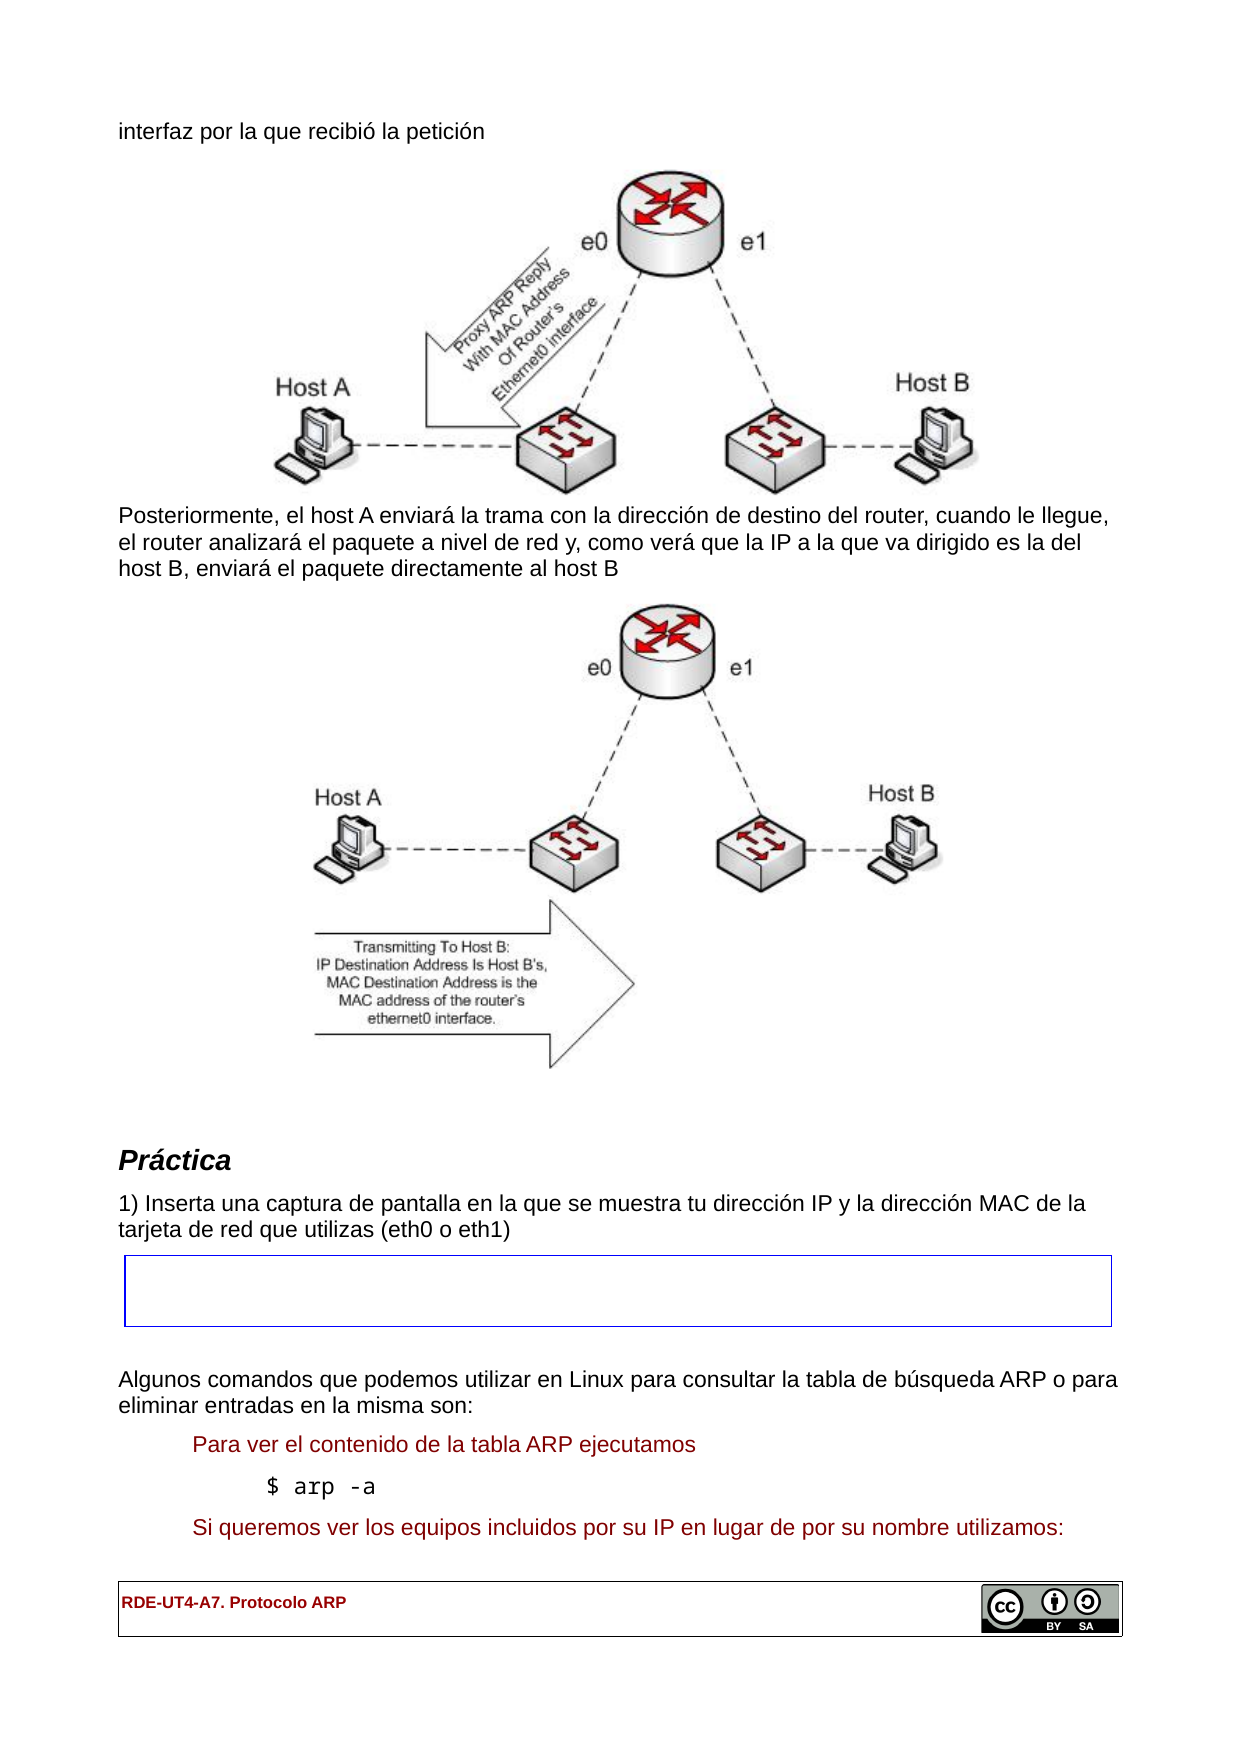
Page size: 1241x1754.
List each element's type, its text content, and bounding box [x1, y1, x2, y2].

picture [981, 1584, 1119, 1633]
picture [249, 157, 992, 503]
text Algunos comandos que podemos utilizar en Linux para consultar la tabla de búsqueda ARP o para eliminar entradas en la misma son: [118, 1366, 1122, 1418]
table_header [126, 1256, 1111, 1326]
text 1) Inserta una captura de pantalla en la que se muestra tu dirección IP y la dirección MAC de la tarjeta de red que utilizas (eth0 o eth1) [118, 1189, 1122, 1242]
text Para ver el contenido de la tabla ARP ejecutamos [192, 1431, 1122, 1457]
picture [291, 593, 949, 1080]
text interfaz por la que recibió la petición [118, 118, 1122, 144]
text Si queremos ver los equipos incluidos por su IP en lugar de por su nombre utilizamos: [192, 1513, 1122, 1540]
subtitle Práctica [118, 1143, 1122, 1177]
text $ arp -a [266, 1470, 1122, 1501]
text Posteriormente, el host A enviará la trama con la dirección de destino del router, cuando le llegue, el router analizará el paquete a nivel de red y, como verá que la IP a la que va dirigido es la del host B, enviará el paquete directamente al host B [118, 235, 1122, 581]
